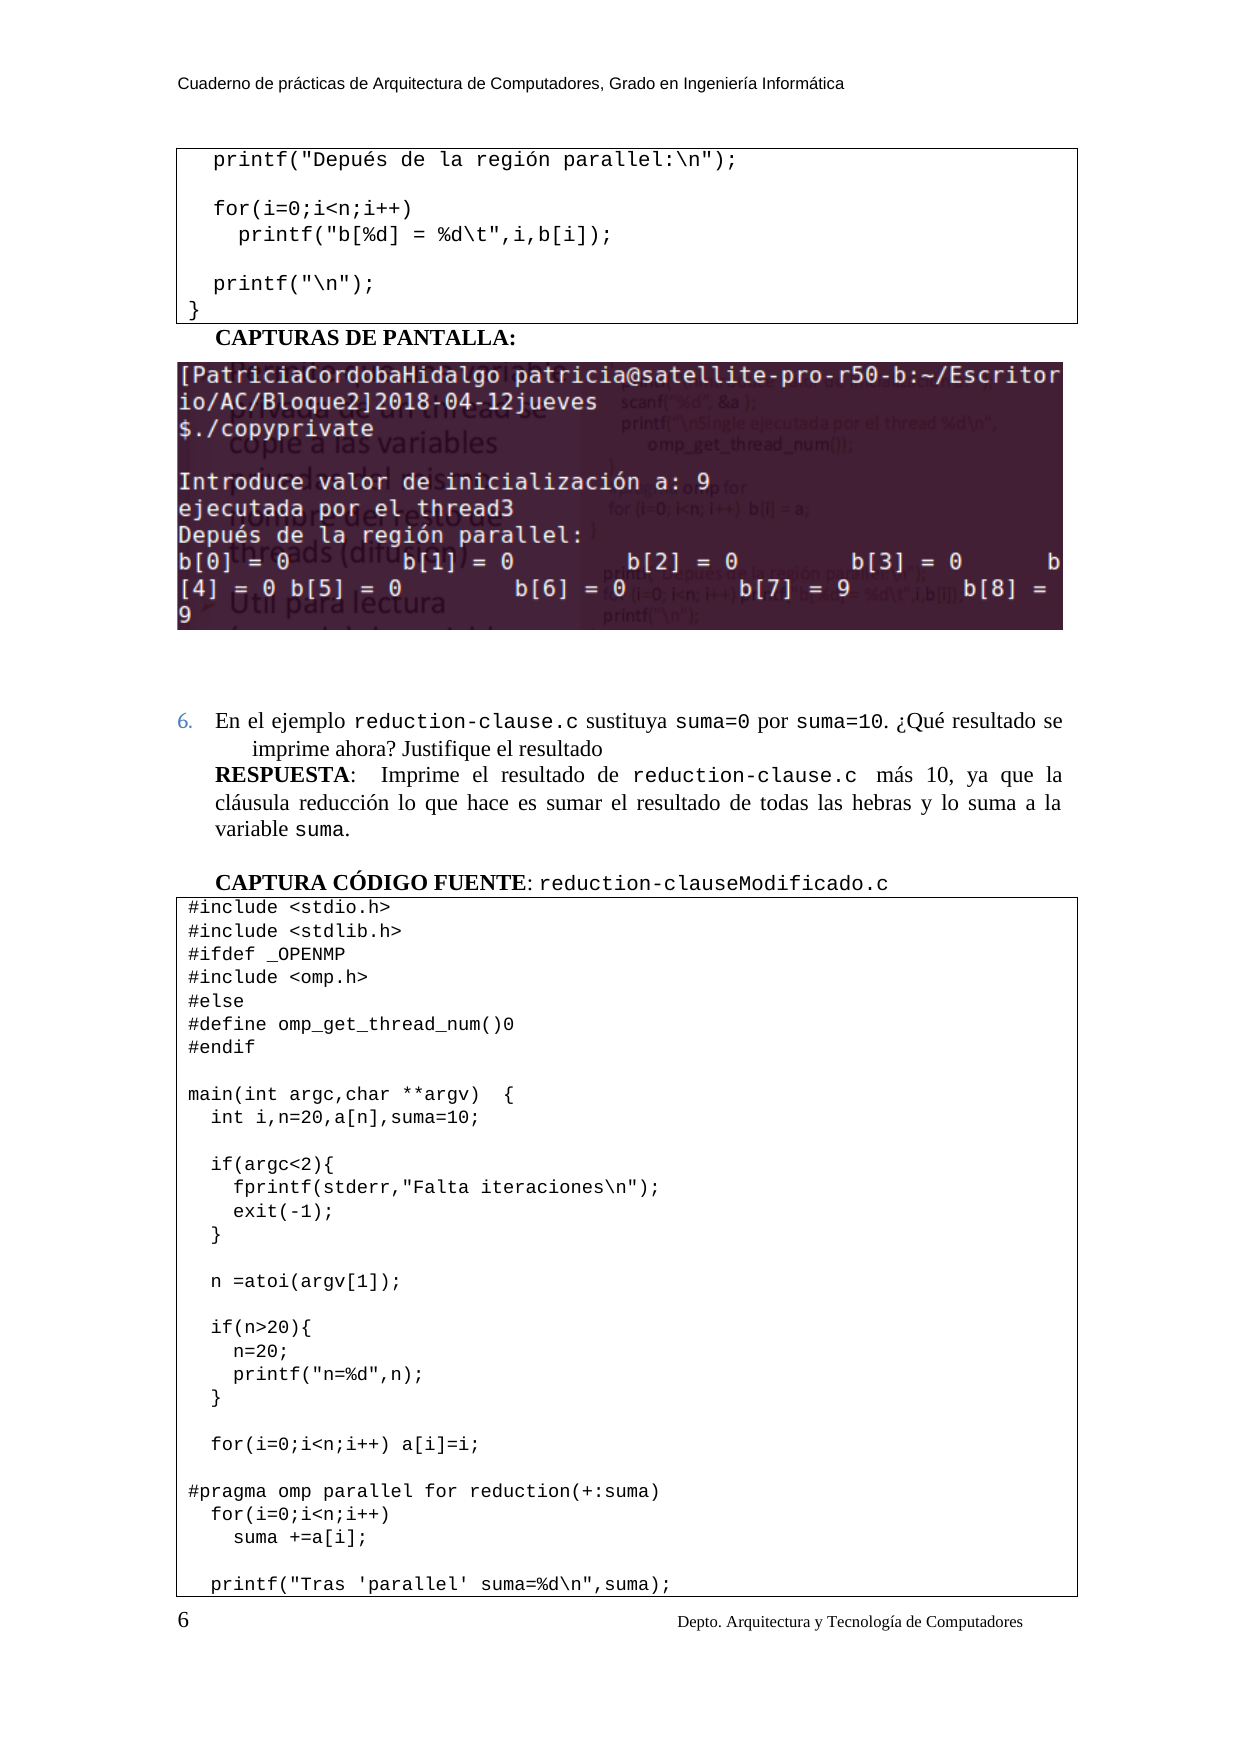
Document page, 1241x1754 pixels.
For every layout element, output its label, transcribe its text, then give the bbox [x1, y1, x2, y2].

list En el ejemplo reduction-clause.c sustituya suma=0 por suma=10. ¿Qué resultado se imprime ahora? Justifique el resultado [177, 708, 1063, 762]
text CAPTURA CÓDIGO FUENTE: reduction-clauseModificado.c [215, 869, 1063, 897]
text RESPUESTA: Imprime el resultado de reduction-clause.c más 10, ya que la cláusula reducción lo que hace es sumar el resultado de todas las hebras y lo suma a la variable suma. [215, 762, 1063, 843]
table_header #include <stdio.h> #include <stdlib.h> #ifdef _OPENMP #include <omp.h> #else #define omp_get_thread_num()0 #endif main(int argc,char **argv) { int i,n=20,a[n],suma=10; if(argc<2){ fprintf(stderr,"Falta iteraciones\n"); exit(-1); } n =atoi(argv[1]); if(n>20){ n=20; printf("n=%d",n); } for(i=0;i<n;i++) a[i]=i; #pragma omp parallel for reduction(+:suma) for(i=0;i<n;i++) suma +=a[i]; printf("Tras 'parallel' suma=%d\n",suma); [177, 898, 1077, 1596]
table_header printf("Depués de la región parallel:\n"); for(i=0;i<n;i++) printf("b[%d] = %d\t",i,b[i]); printf("\n"); } [177, 149, 1077, 323]
text CAPTURAS DE PANTALLA: [215, 324, 1063, 350]
picture [177, 362, 1063, 630]
